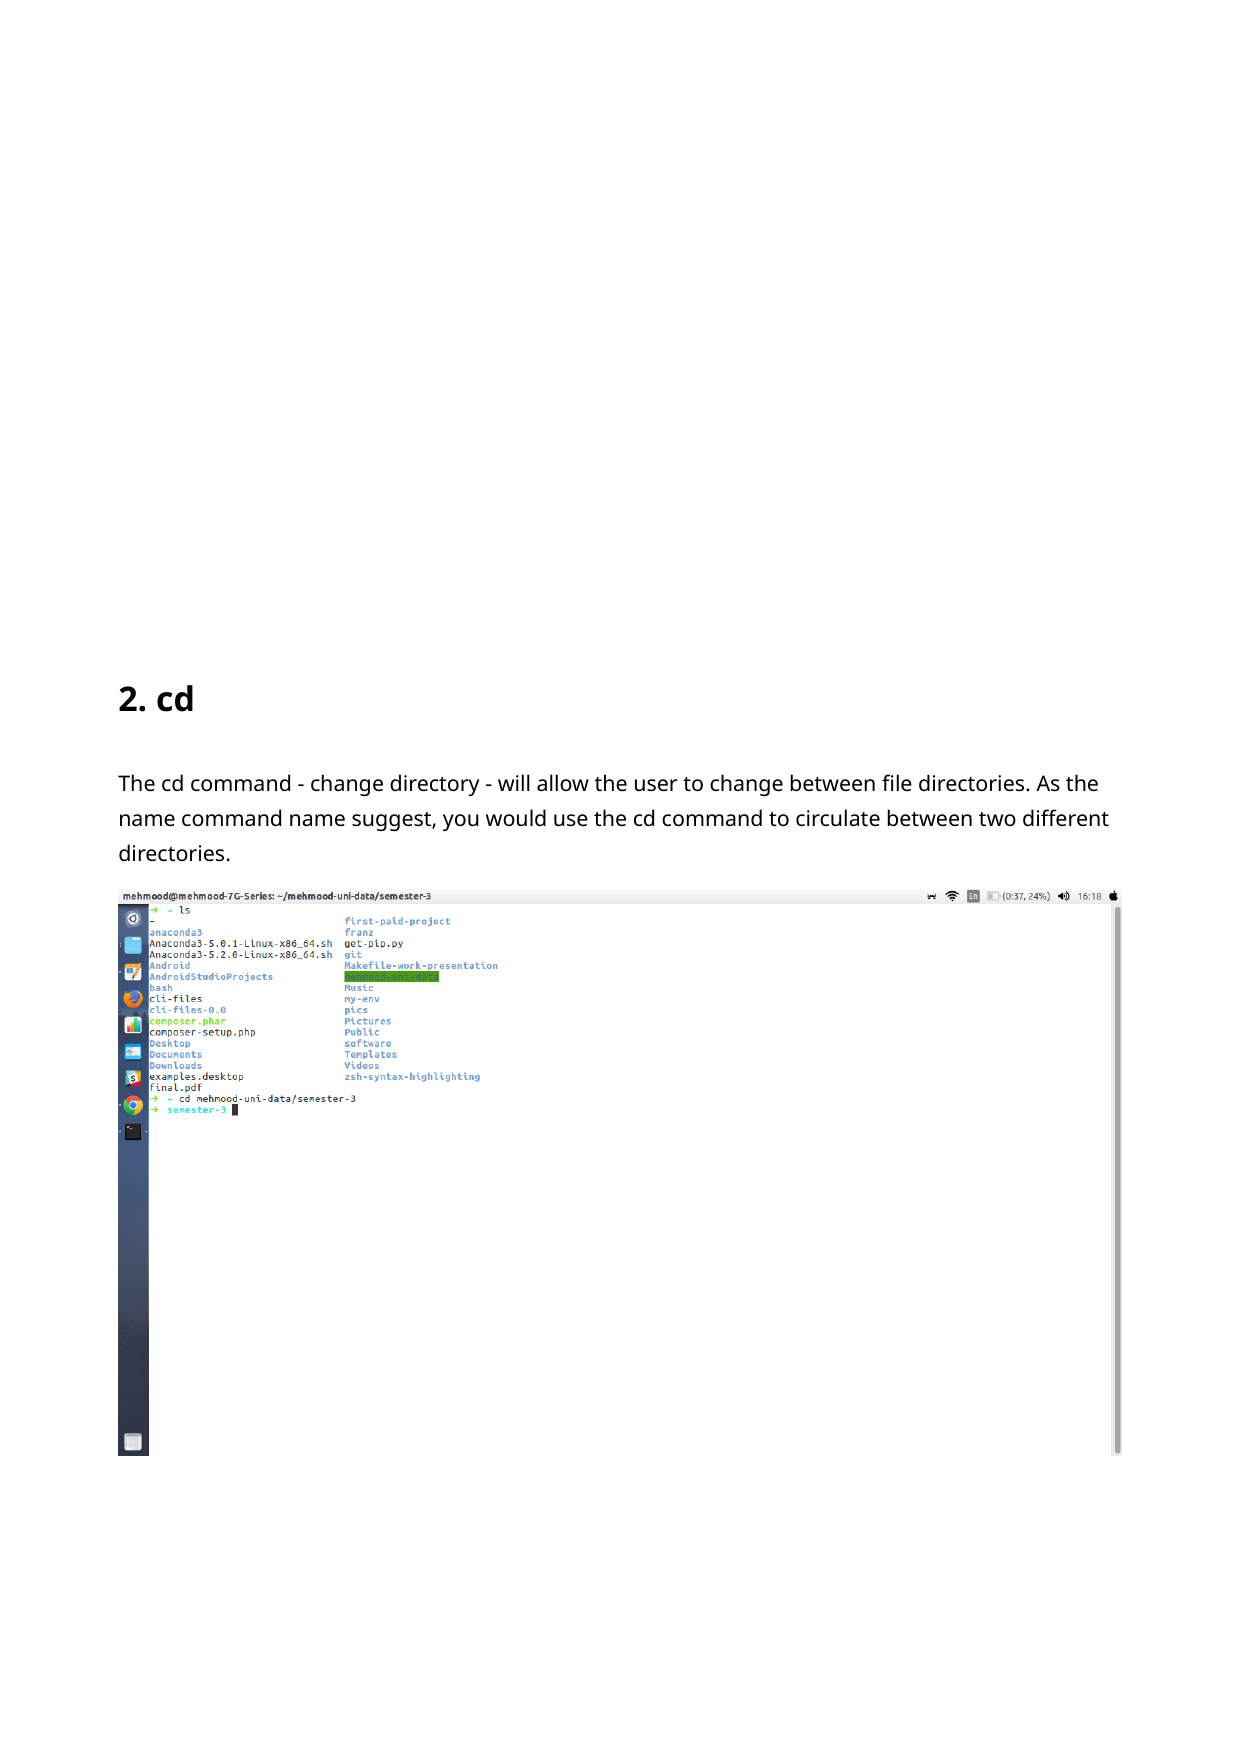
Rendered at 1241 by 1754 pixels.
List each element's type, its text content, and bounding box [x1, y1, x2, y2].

text The cd command - change directory - will allow the user to change between file directories. As the name command name suggest, you would use the cd command to circulate between two different directories. [118, 734, 1122, 868]
subtitle 2. cd [118, 675, 1122, 721]
picture [118, 888, 1123, 1456]
